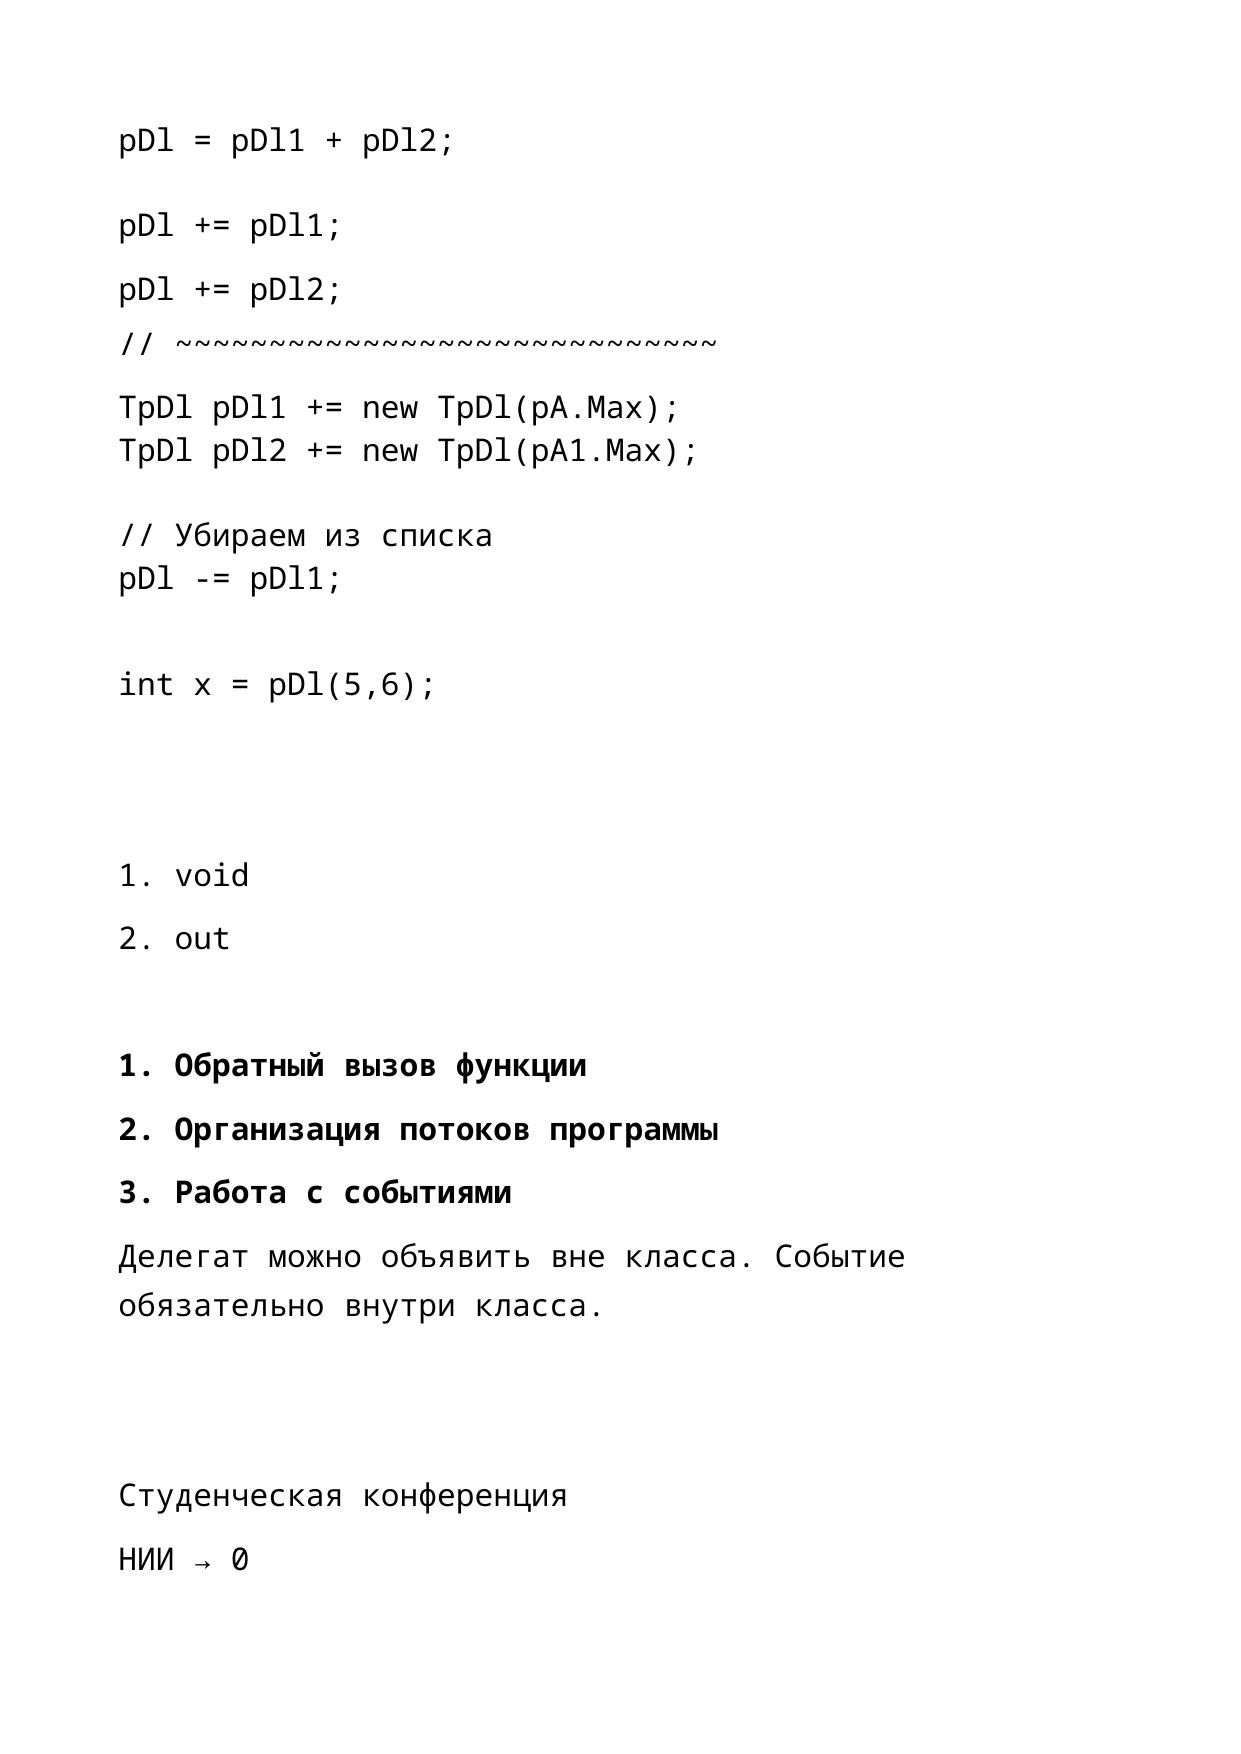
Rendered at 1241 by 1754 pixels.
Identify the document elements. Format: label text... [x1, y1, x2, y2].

text 2. Организация потоков программы [118, 1107, 1122, 1149]
text pDl = pDl1 + pDl2; [118, 118, 1122, 161]
text TpDl pDl1 += new TpDl(pA.Max); [118, 385, 1122, 428]
text int x = pDl(5,6); [118, 662, 1122, 704]
text pDl -= pDl1; [118, 556, 1122, 598]
text 3. Работа с событиями [118, 1170, 1122, 1213]
text НИИ → 0 [118, 1537, 1122, 1579]
text // ~~~~~~~~~~~~~~~~~~~~~~~~~~~~~ [118, 322, 1122, 364]
text Делегат можно объявить вне класса. Событие обязательно внутри класса. [118, 1234, 1122, 1325]
subtitle pDl += pDl2; [118, 267, 1122, 309]
text // Убираем из списка [118, 513, 1122, 556]
text 2. out [118, 916, 1122, 959]
text pDl += pDl1; [118, 203, 1122, 246]
text Студенческая конференция [118, 1473, 1122, 1516]
text 1. void [118, 853, 1122, 895]
text 1. Обратный вызов функции [118, 1043, 1122, 1086]
text TpDl pDl2 += new TpDl(pA1.Max); [118, 428, 1122, 471]
